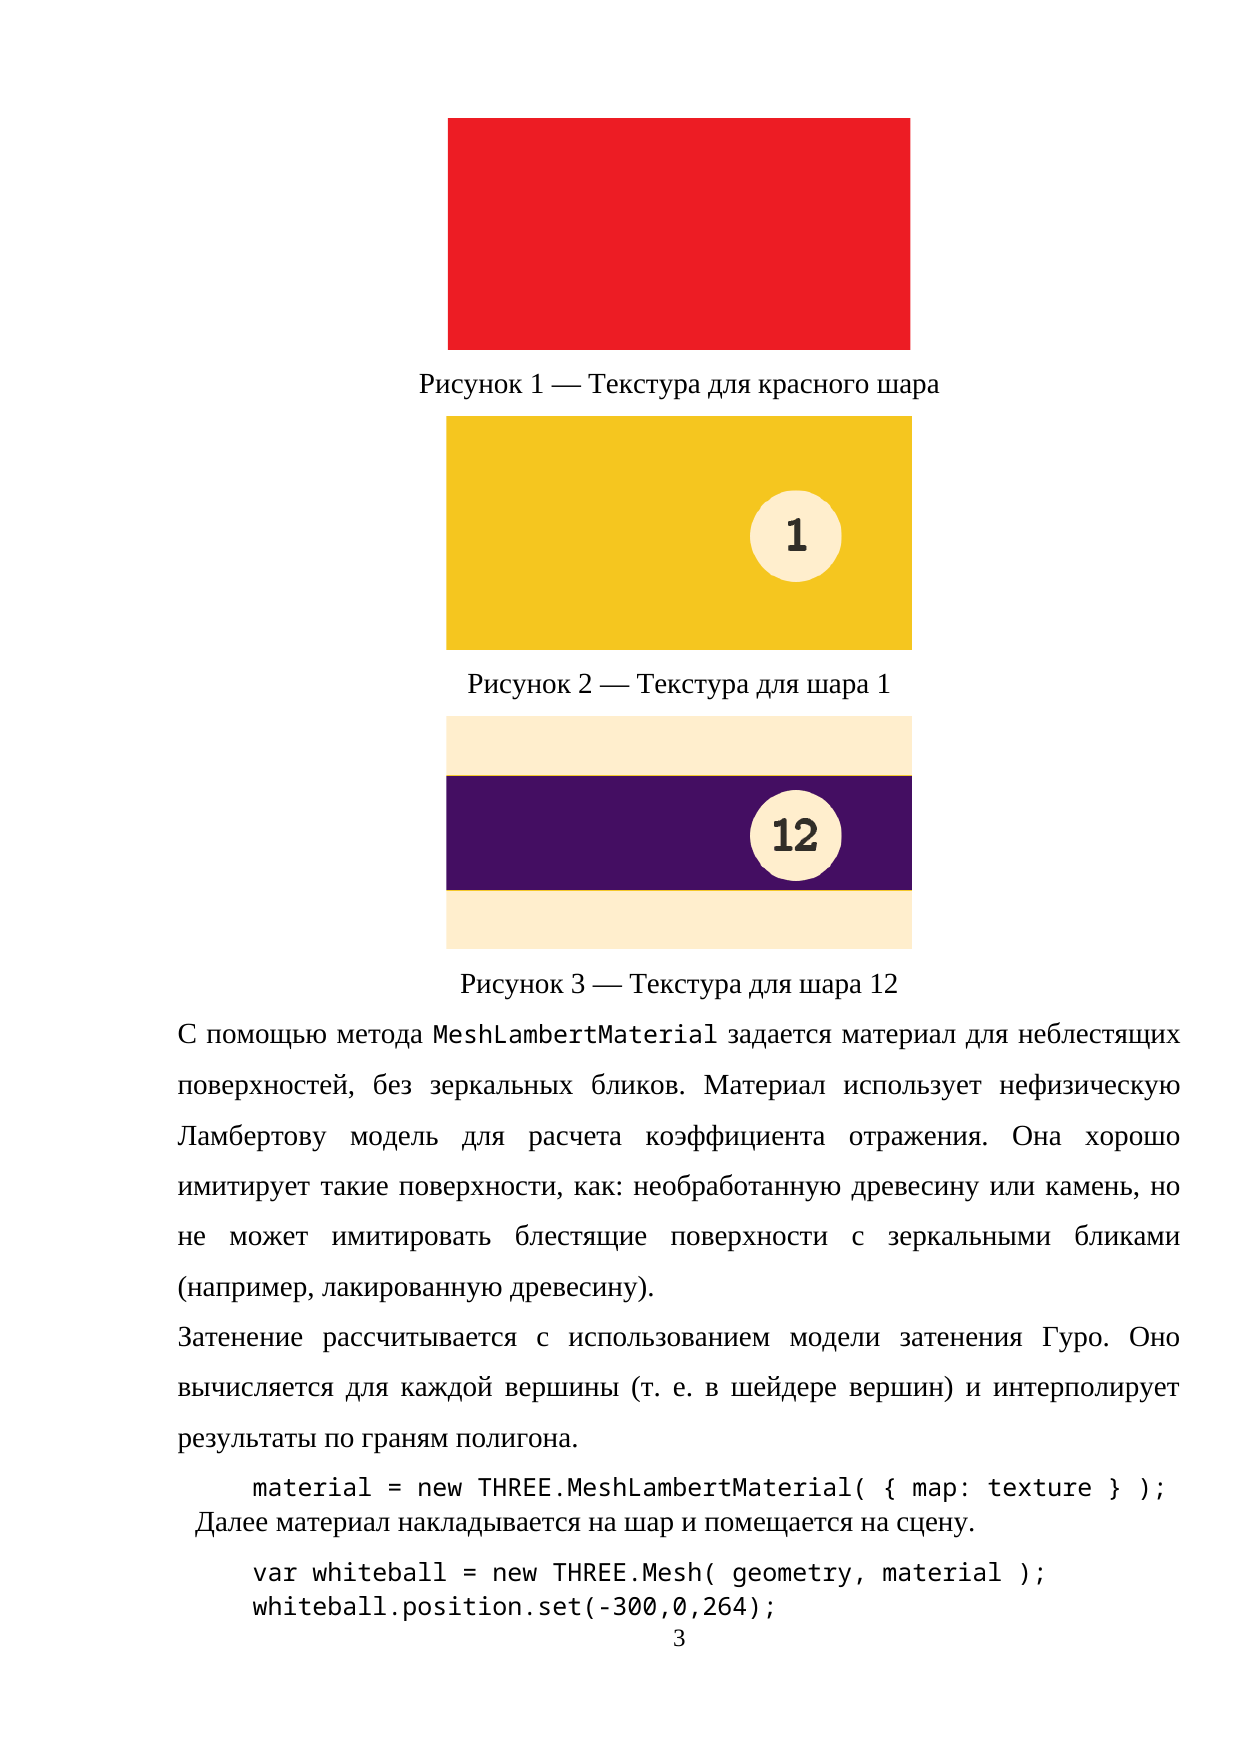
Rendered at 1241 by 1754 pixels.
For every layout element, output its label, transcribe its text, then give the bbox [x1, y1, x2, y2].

text whiteball.position.set(-300,0,264); [177, 1588, 1181, 1622]
picture [446, 416, 912, 650]
text С помощью метода MeshLambertMaterial задается материал для неблестящих поверхностей, без зеркальных бликов. Материал использует нефизическую Ламбертову модель для расчета коэффициента отражения. Она хорошо имитирует такие поверхности, как: необработанную древесину или камень, но не может имитировать блестящие поверхности с зеркальными бликами (например, лакированную древесину). [177, 1016, 1181, 1302]
text Затенение рассчитывается с использованием модели затенения Гуро. Оно вычисляется для каждой вершины (т. е. в шейдере вершин) и интерполирует результаты по граням полигона. [177, 1319, 1181, 1453]
picture [446, 716, 912, 949]
text var whiteball = new THREE.Mesh( geometry, material ); [177, 1554, 1181, 1588]
text material = new THREE.MeshLambertMaterial( { map: texture } ); [177, 1470, 1181, 1504]
text Рисунок 1 — Текстура для красного шара [177, 118, 1181, 400]
text Рисунок 3 — Текстура для шара 12 [177, 716, 1181, 999]
picture [447, 118, 911, 350]
text Рисунок 2 — Текстура для шара 1 [177, 417, 1181, 699]
text Далее материал накладывается на шар и помещается на сцену. [195, 1504, 1181, 1538]
